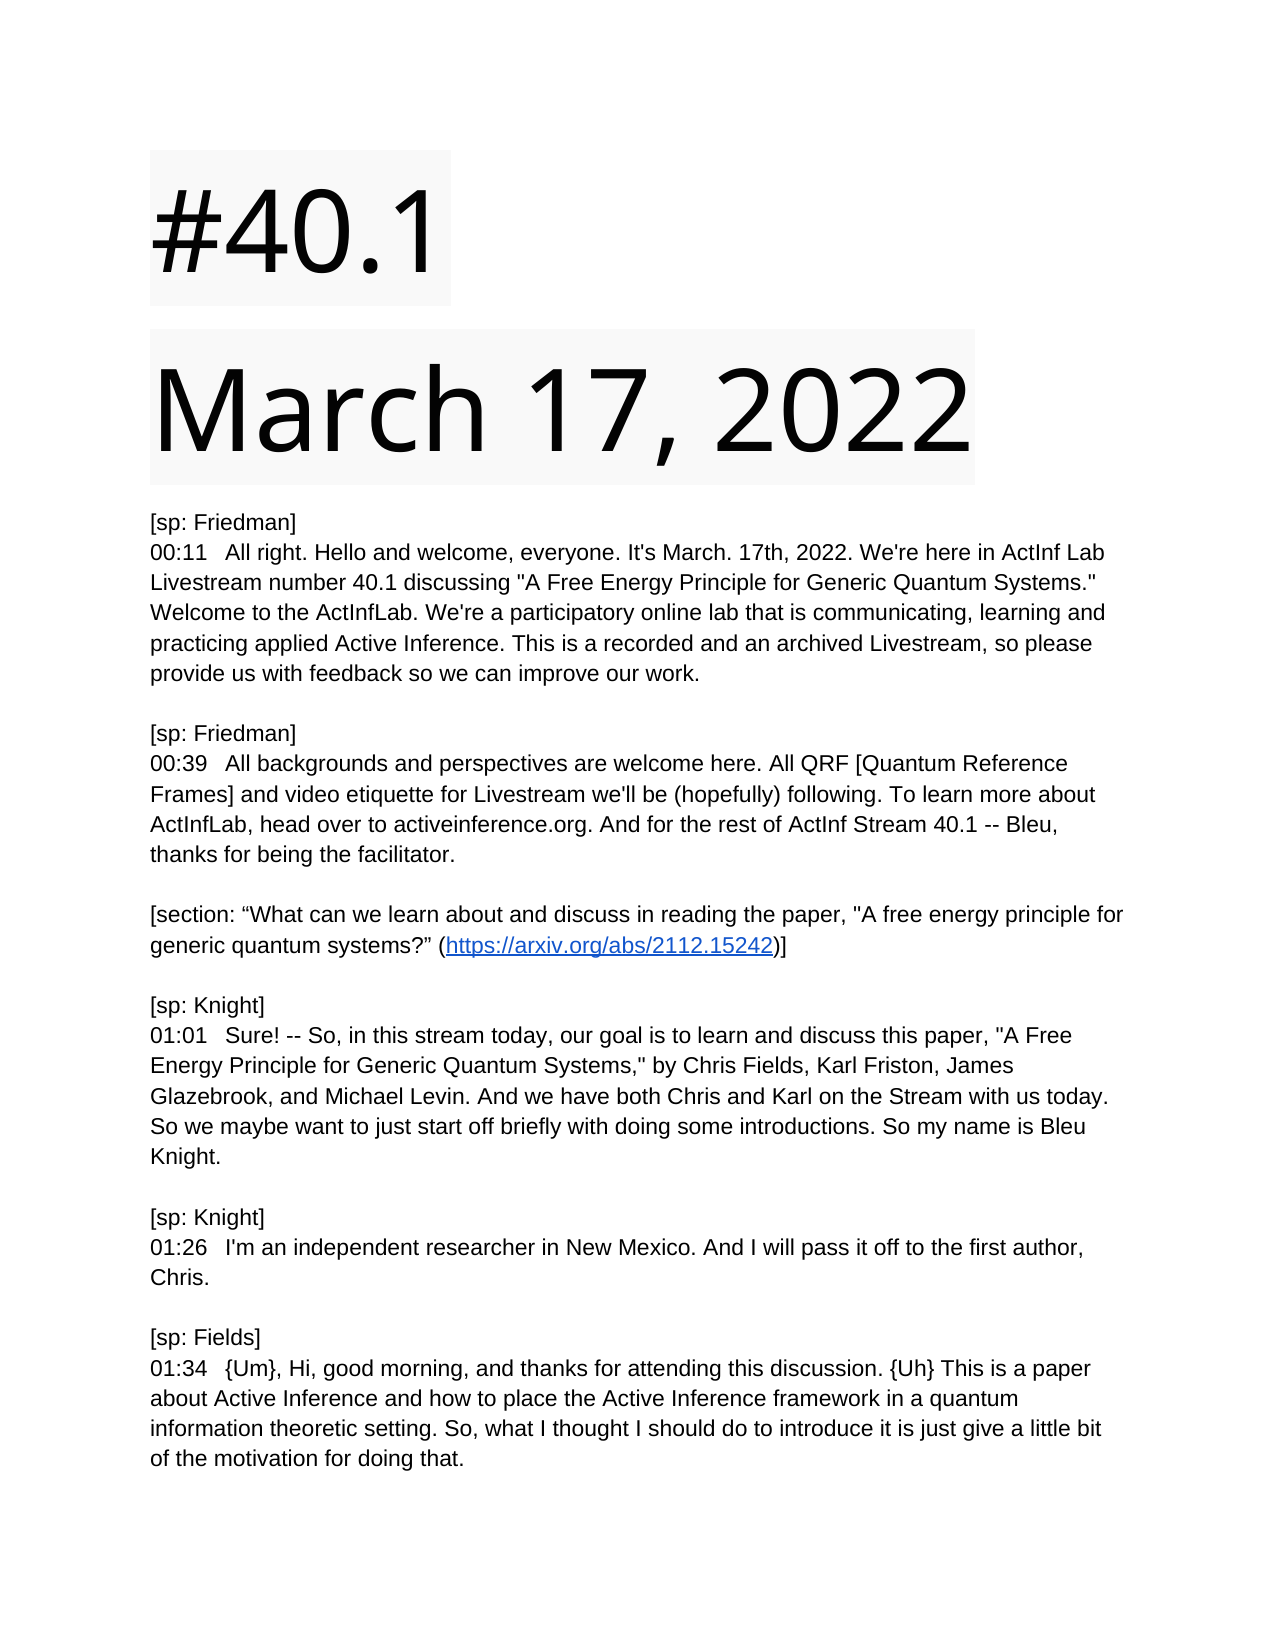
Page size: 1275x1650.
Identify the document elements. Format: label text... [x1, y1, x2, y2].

text [sp: Fields] [150, 1324, 1125, 1351]
text [sp: Knight] [150, 992, 1125, 1018]
text [sp: Knight] [150, 1203, 1125, 1230]
text 01:01 Sure! -- So, in this stream today, our goal is to learn and discuss this paper, "A Free Energy Principle for Generic Quantum Systems," by Chris Fields, Karl Friston, James Glazebrook, and Michael Levin. And we have both Chris and Karl on the Stream with us today. So we maybe want to just start off briefly with doing some introductions. So my name is Bleu Knight. [150, 1022, 1125, 1169]
text March 17, 2022 [150, 329, 1125, 485]
text [sp: Friedman] [150, 720, 1125, 747]
text 00:11 All right. Hello and welcome, everyone. It's March. 17th, 2022. We're here in ActInf Lab Livestream number 40.1 discussing "A Free Energy Principle for Generic Quantum Systems." Welcome to the ActInfLab. We're a participatory online lab that is communicating, learning and practicing applied Active Inference. This is a recorded and an archived Livestream, so please provide us with feedback so we can improve our work. [150, 539, 1125, 686]
text 01:26 I'm an independent researcher in New Mexico. And I will pass it off to the first author, Chris. [150, 1234, 1125, 1290]
text 00:39 All backgrounds and perspectives are welcome here. All QRF [Quantum Reference Frames] and video etiquette for Livestream we'll be (hopefully) following. To learn more about ActInfLab, head over to activeinference.org. And for the rest of ActInf Stream 40.1 -- Bleu, thanks for being the facilitator. [150, 750, 1125, 867]
text #40.1 [150, 150, 1125, 306]
text 01:34 {Um}, Hi, good morning, and thanks for attending this discussion. {Uh} This is a paper about Active Inference and how to place the Active Inference framework in a quantum information theoretic setting. So, what I thought I should do to introduce it is just give a little bit of the motivation for doing that. [150, 1354, 1125, 1472]
text [sp: Friedman] [150, 509, 1125, 535]
text [section: “What can we learn about and discuss in reading the paper, "A free energy principle for generic quantum systems?” (https://arxiv.org/abs/2112.15242)] [150, 901, 1125, 958]
